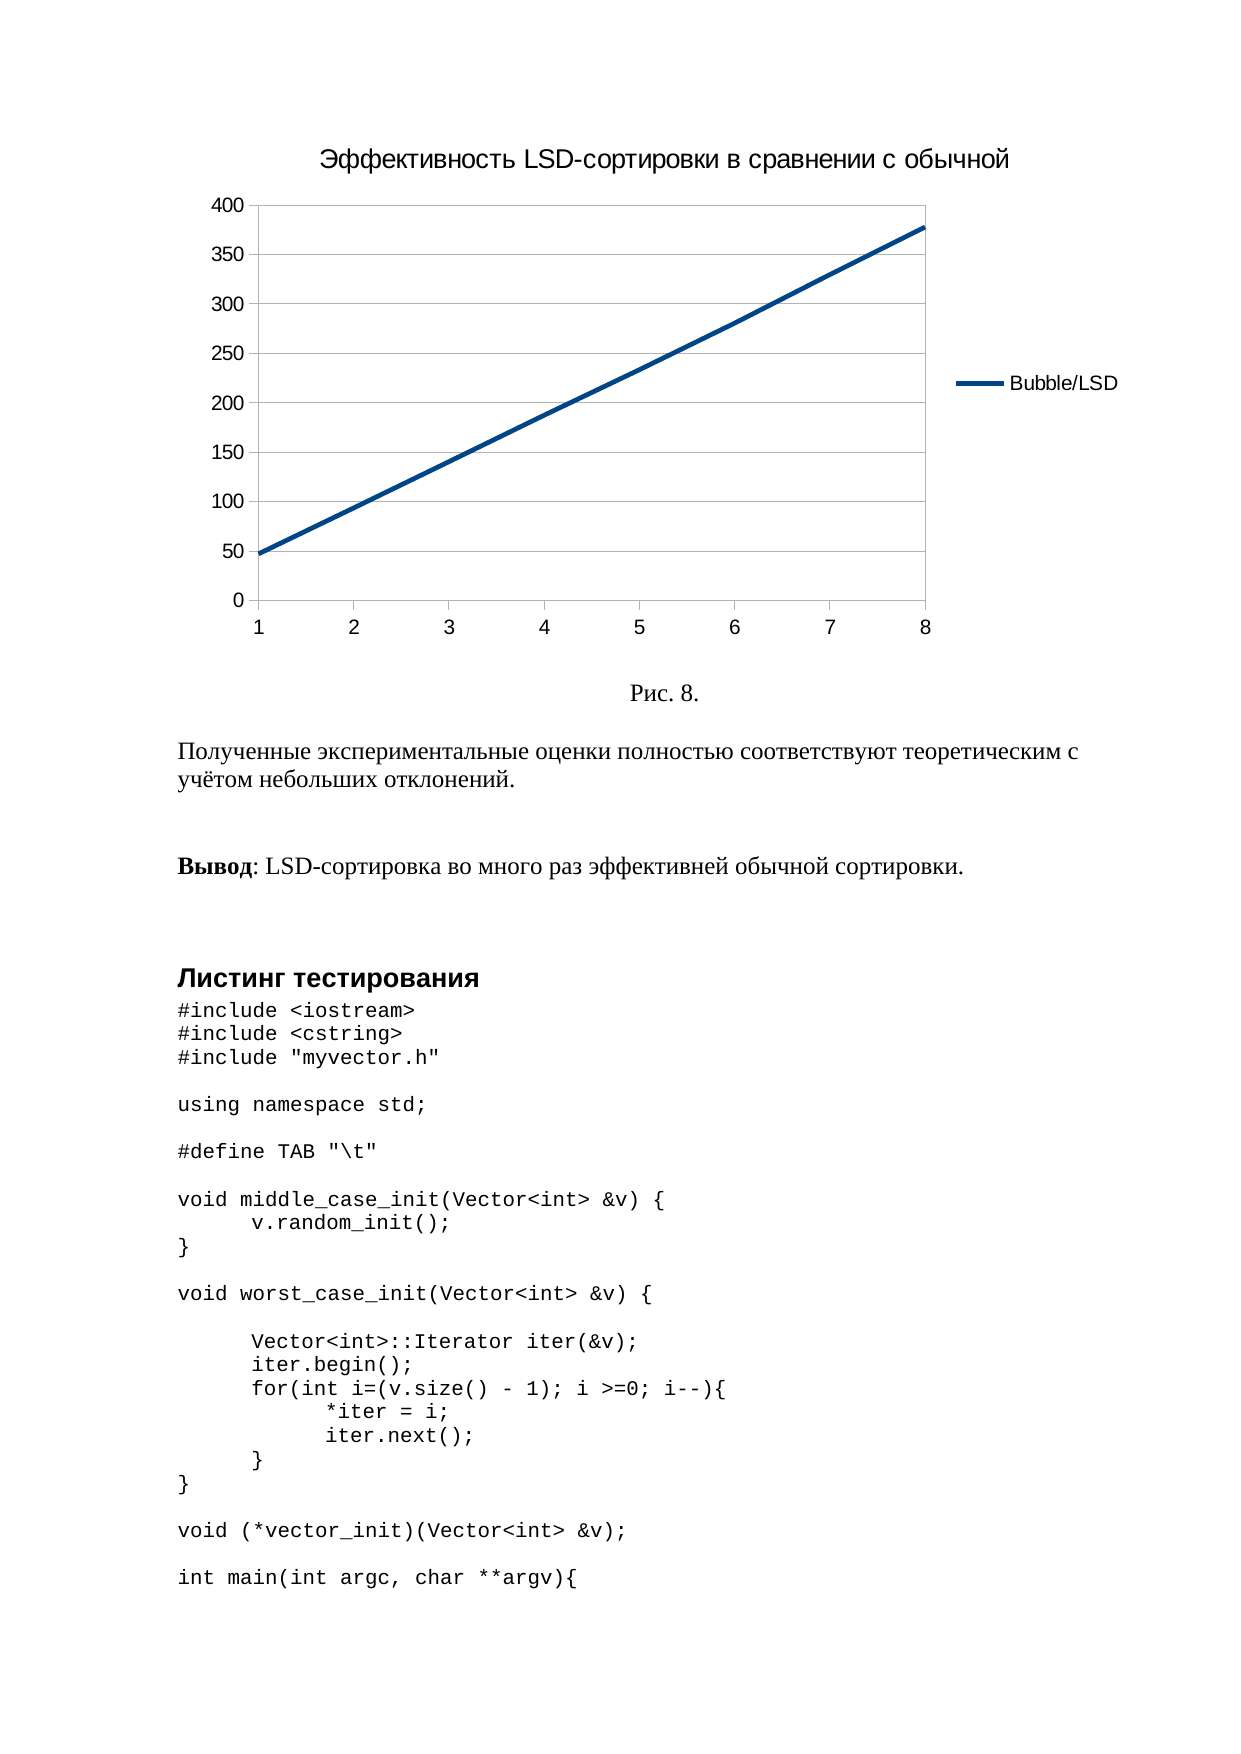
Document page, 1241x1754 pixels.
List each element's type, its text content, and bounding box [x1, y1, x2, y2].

text for(int i=(v.size() - 1); i >=0; i--){ [177, 1378, 1152, 1402]
text iter.next(); [177, 1425, 1152, 1449]
text void (*vector_init)(Vector<int> &v); [177, 1520, 1152, 1543]
text #include <iostream> [177, 999, 1152, 1023]
text int main(int argc, char **argv){ [177, 1567, 1152, 1591]
text Вывод: LSD-сортировка во много раз эффективней обычной сортировки. [177, 851, 1152, 879]
text void middle_case_init(Vector<int> &v) { [177, 1189, 1152, 1212]
subtitle Листинг тестирования [177, 962, 1152, 993]
text Vector<int>::Iterator iter(&v); [177, 1331, 1152, 1354]
text } [177, 1236, 1152, 1260]
text *iter = i; [177, 1402, 1152, 1425]
text iter.begin(); [177, 1354, 1152, 1378]
text } [177, 1449, 1152, 1472]
text v.random_init(); [177, 1212, 1152, 1236]
text #include <cstring> [177, 1023, 1152, 1047]
text #define TAB "\t" [177, 1141, 1152, 1165]
text #include "myvector.h" [177, 1047, 1152, 1071]
text void worst_case_init(Vector<int> &v) { [177, 1283, 1152, 1307]
text Полученные экспериментальные оценки полностью соответствуют теоретическим с учётом небольших отклонений. [177, 736, 1152, 793]
text using namespace std; [177, 1094, 1152, 1118]
text Рис. 8. [177, 678, 1152, 707]
text } [177, 1472, 1152, 1496]
